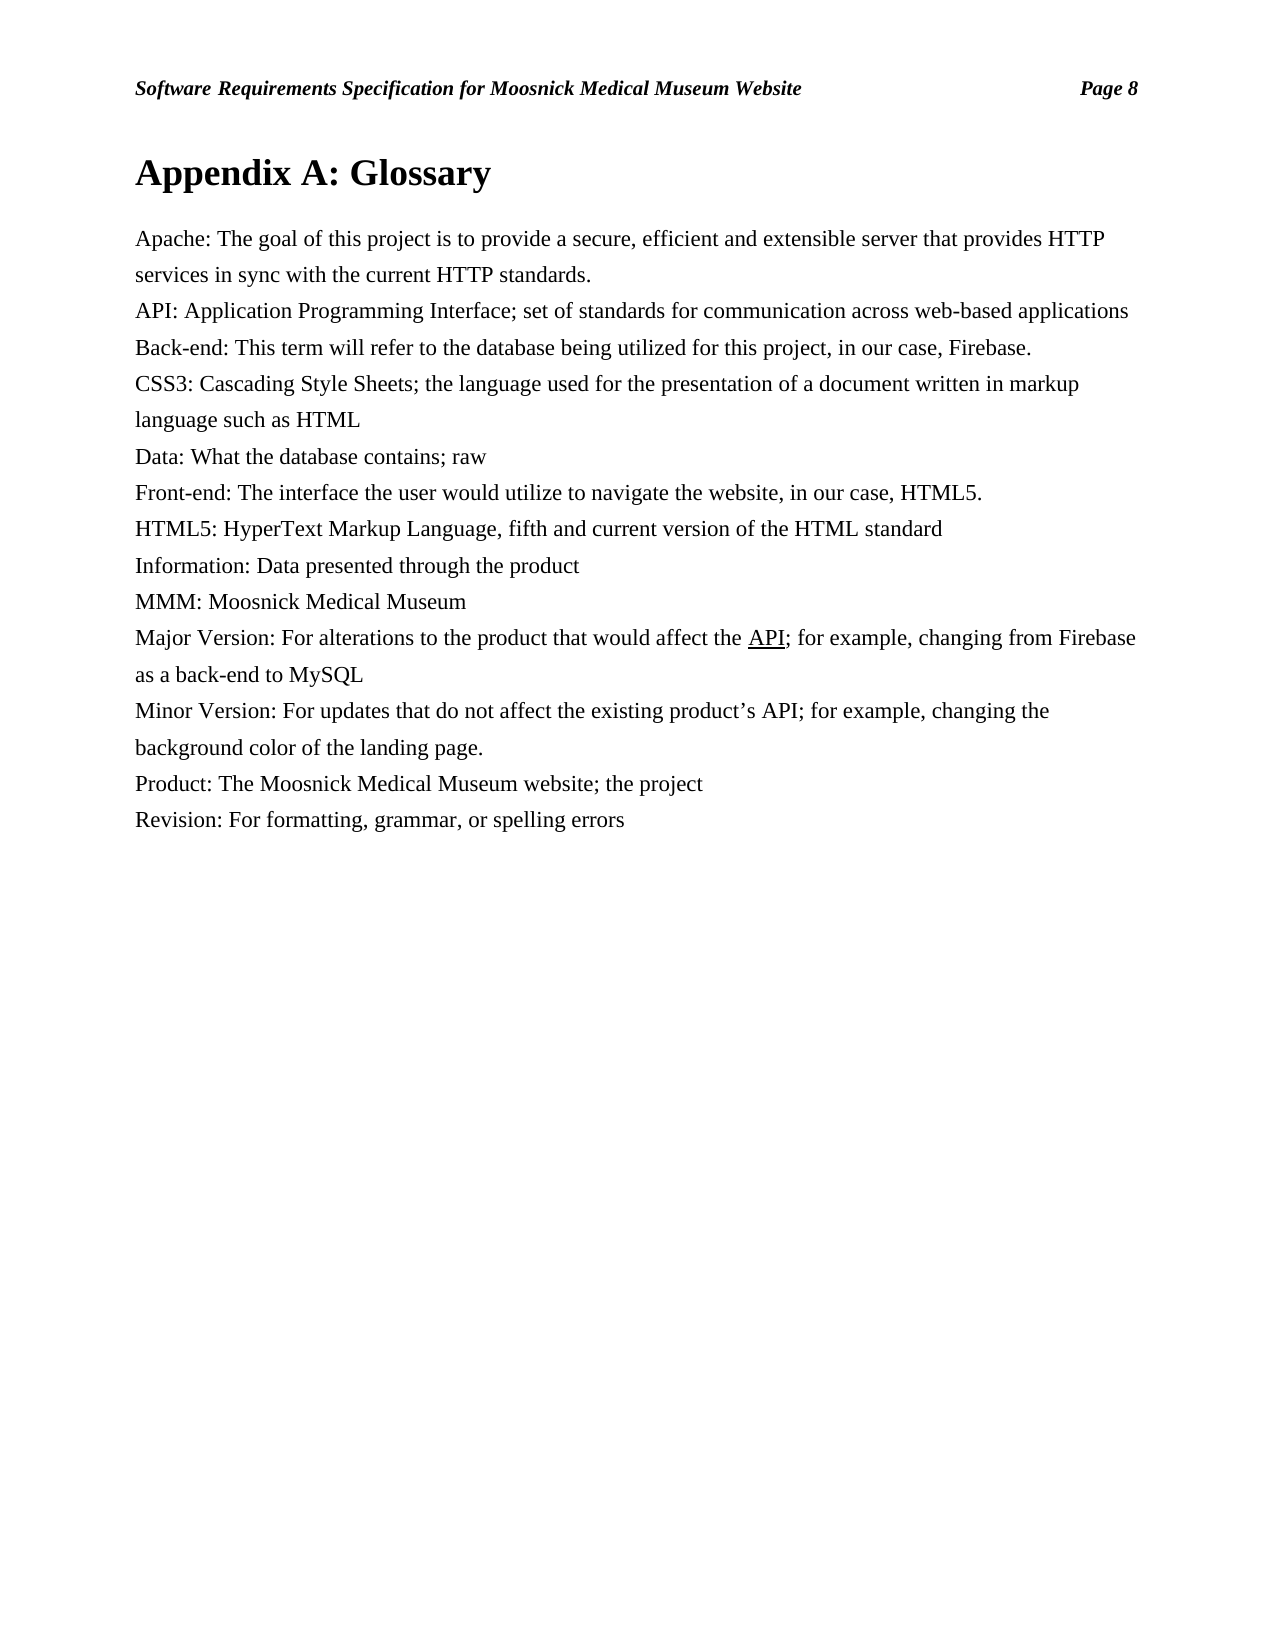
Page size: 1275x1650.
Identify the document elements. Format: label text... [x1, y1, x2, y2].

text Apache: The goal of this project is to provide a secure, efficient and extensible server that provides HTTP services in sync with the current HTTP standards. [135, 224, 1140, 287]
text Major Version: For alterations to the product that would affect the API; for example, changing from Firebase as a back-end to MySQL [135, 624, 1140, 687]
text Revision: For formatting, grammar, or spelling errors [135, 806, 1140, 833]
text Front-end: The interface the user would utilize to navigate the website, in our case, HTML5. [135, 479, 1140, 505]
text Appendix A: Glossary [135, 150, 1140, 193]
text HTML5: HyperText Markup Language, fifth and current version of the HTML standard [135, 515, 1140, 542]
text MMM: Moosnick Medical Museum [135, 588, 1140, 614]
text Product: The Moosnick Medical Museum website; the project [135, 770, 1140, 796]
text API: Application Programming Interface; set of standards for communication across web-based applications [135, 297, 1140, 324]
text Information: Data presented through the product [135, 552, 1140, 578]
text Data: What the database contains; raw [135, 443, 1140, 469]
text Minor Version: For updates that do not affect the existing product’s API; for example, changing the background color of the landing page. [135, 697, 1140, 760]
text Back-end: This term will refer to the database being utilized for this project, in our case, Firebase. [135, 334, 1140, 360]
text CSS3: Cascading Style Sheets; the language used for the presentation of a document written in markup language such as HTML [135, 370, 1140, 433]
